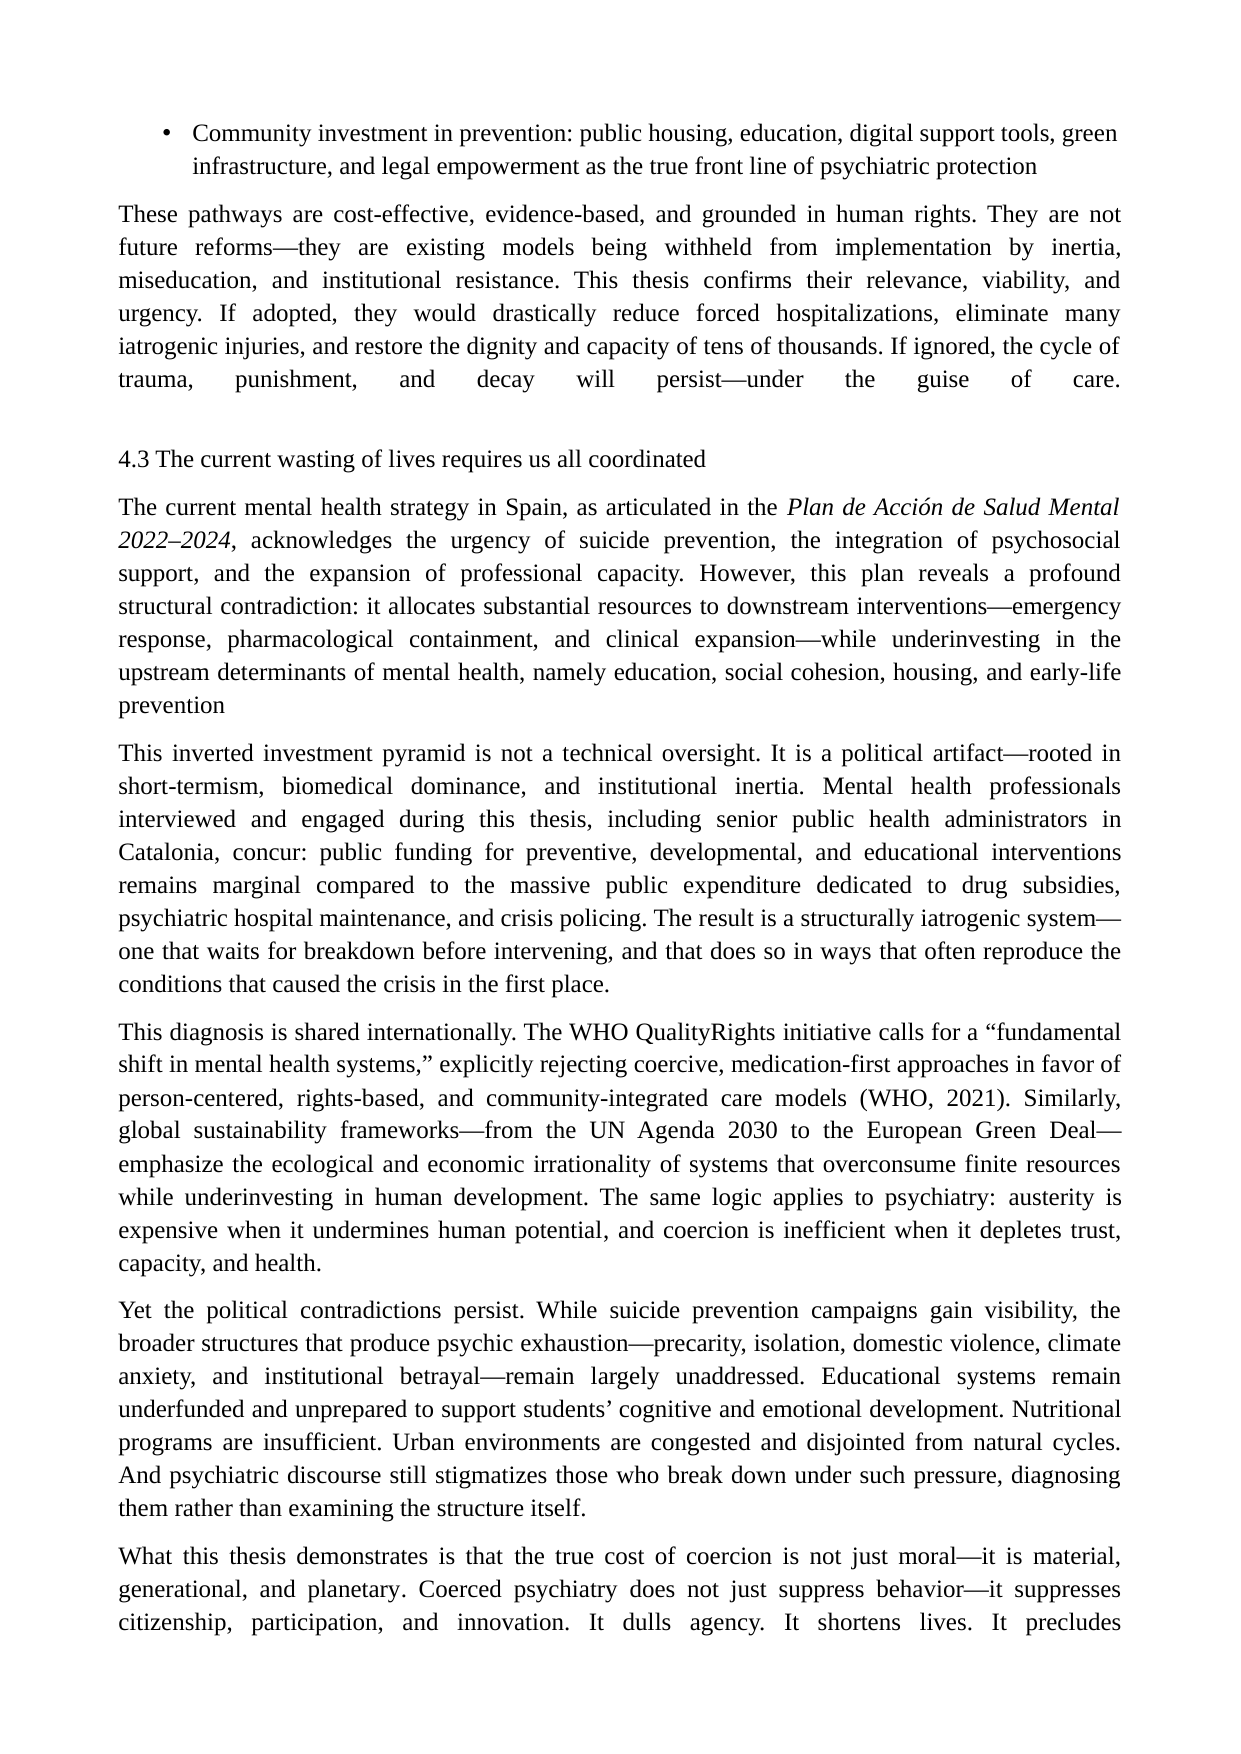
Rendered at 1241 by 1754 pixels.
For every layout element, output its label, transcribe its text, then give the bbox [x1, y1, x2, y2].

list Community investment in prevention: public housing, education, digital support tools, green infrastructure, and legal empowerment as the true front line of psychiatric protection [162, 118, 1122, 180]
text This inverted investment pyramid is not a technical oversight. It is a political artifact—rooted in short-termism, biomedical dominance, and institutional inertia. Mental health professionals interviewed and engaged during this thesis, including senior public health administrators in Catalonia, concur: public funding for preventive, developmental, and educational interventions remains marginal compared to the massive public expenditure dedicated to drug subsidies, psychiatric hospital maintenance, and crisis policing. The result is a structurally iatrogenic system—one that waits for breakdown before intervening, and that does so in ways that often reproduce the conditions that caused the crisis in the first place. [118, 738, 1122, 998]
text 4.3 The current wasting of lives requires us all coordinated [118, 444, 1122, 473]
text This diagnosis is shared internationally. The WHO QualityRights initiative calls for a “fundamental shift in mental health systems,” explicitly rejecting coercive, medication-first approaches in favor of person-centered, rights-based, and community-integrated care models (WHO, 2021). Similarly, global sustainability frameworks—from the UN Agenda 2030 to the European Green Deal—emphasize the ecological and economic irrationality of systems that overconsume finite resources while underinvesting in human development. The same logic applies to psychiatry: austerity is expensive when it undermines human potential, and coercion is inefficient when it depletes trust, capacity, and health. [118, 1017, 1122, 1276]
text Yet the political contradictions persist. While suicide prevention campaigns gain visibility, the broader structures that produce psychic exhaustion—precarity, isolation, domestic violence, climate anxiety, and institutional betrayal—remain largely unaddressed. Educational systems remain underfunded and unprepared to support students’ cognitive and emotional development. Nutritional programs are insufficient. Urban environments are congested and disjointed from natural cycles. And psychiatric discourse still stigmatizes those who break down under such pressure, diagnosing them rather than examining the structure itself. [118, 1295, 1122, 1522]
text What this thesis demonstrates is that the true cost of coercion is not just moral—it is material, generational, and planetary. Coerced psychiatry does not just suppress behavior—it suppresses citizenship, participation, and innovation. It dulls agency. It shortens lives. It precludes [118, 1541, 1122, 1636]
text The current mental health strategy in Spain, as articulated in the Plan de Acción de Salud Mental 2022–2024, acknowledges the urgency of suicide prevention, the integration of psychosocial support, and the expansion of professional capacity. However, this plan reveals a profound structural contradiction: it allocates substantial resources to downstream interventions—emergency response, pharmacological containment, and clinical expansion—while underinvesting in the upstream determinants of mental health, namely education, social cohesion, housing, and early-life prevention [118, 492, 1122, 719]
text These pathways are cost-effective, evidence-based, and grounded in human rights. They are not future reforms—they are existing models being withheld from implementation by inertia, miseducation, and institutional resistance. This thesis confirms their relevance, viability, and urgency. If adopted, they would drastically reduce forced hospitalizations, eliminate many iatrogenic injuries, and restore the dignity and capacity of tens of thousands. If ignored, the cycle of trauma, punishment, and decay will persist—under the guise of care. [118, 199, 1122, 426]
